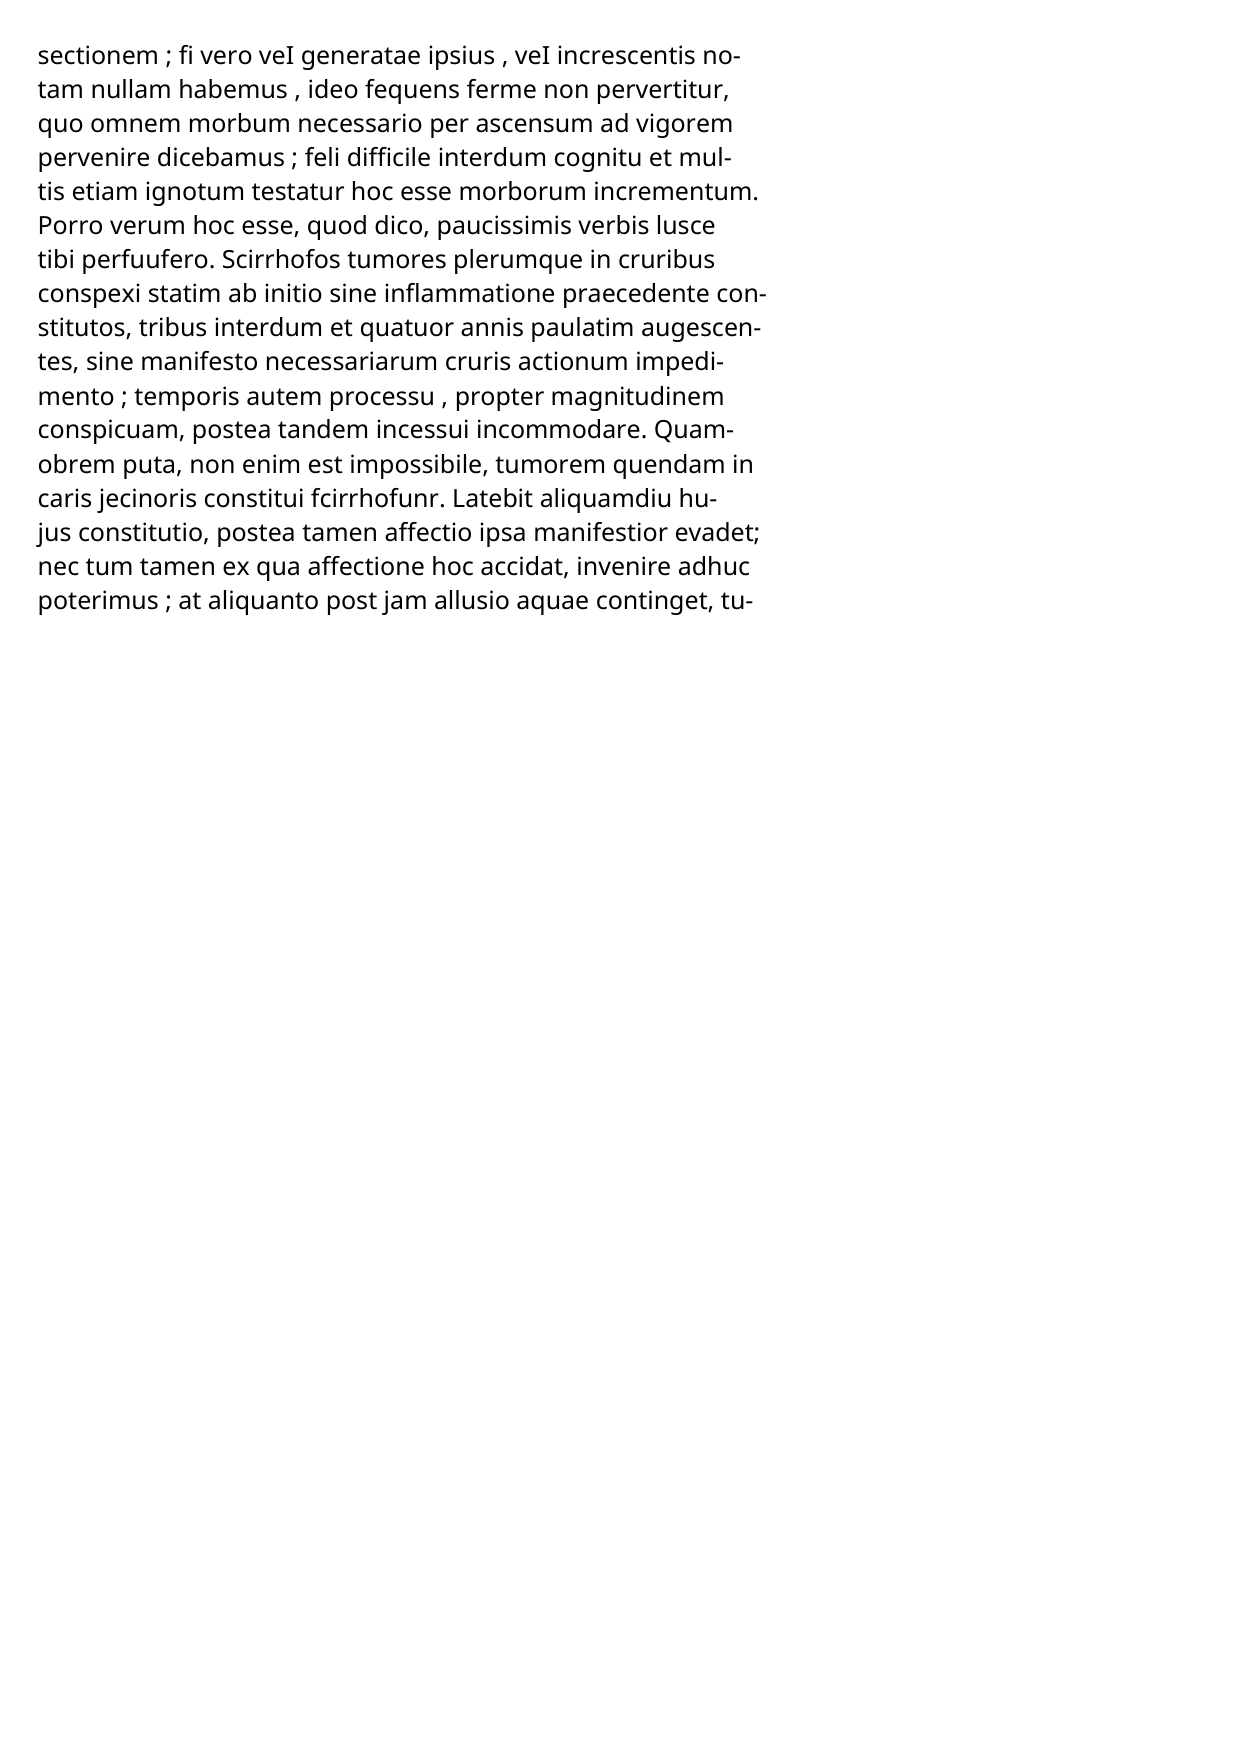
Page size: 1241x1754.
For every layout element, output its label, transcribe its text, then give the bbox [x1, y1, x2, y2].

text sectionem ; fi vero veI generatae ipsius , veI increscentis no- tam nullam habemus , ideo fequens ferme non pervertitur, quo omnem morbum necessario per ascensum ad vigorem pervenire dicebamus ; feli difficile interdum cognitu et mul- tis etiam ignotum testatur hoc esse morborum incrementum. Porro verum hoc esse, quod dico, paucissimis verbis lusce tibi perfuufero. Scirrhofos tumores plerumque in cruribus conspexi statim ab initio sine inflammatione praecedente con- stitutos, tribus interdum et quatuor annis paulatim augescen- tes, sine manifesto necessariarum cruris actionum impedi- mento ; temporis autem processu , propter magnitudinem conspicuam, postea tandem incessui incommodare. Quam- obrem puta, non enim est impossibile, tumorem quendam in caris jecinoris constitui fcirrhofunr. Latebit aliquamdiu hu- jus constitutio, postea tamen affectio ipsa manifestior evadet; nec tum tamen ex qua affectione hoc accidat, invenire adhuc poterimus ; at aliquanto post jam allusio aquae continget, tu- [37, 37, 1203, 617]
